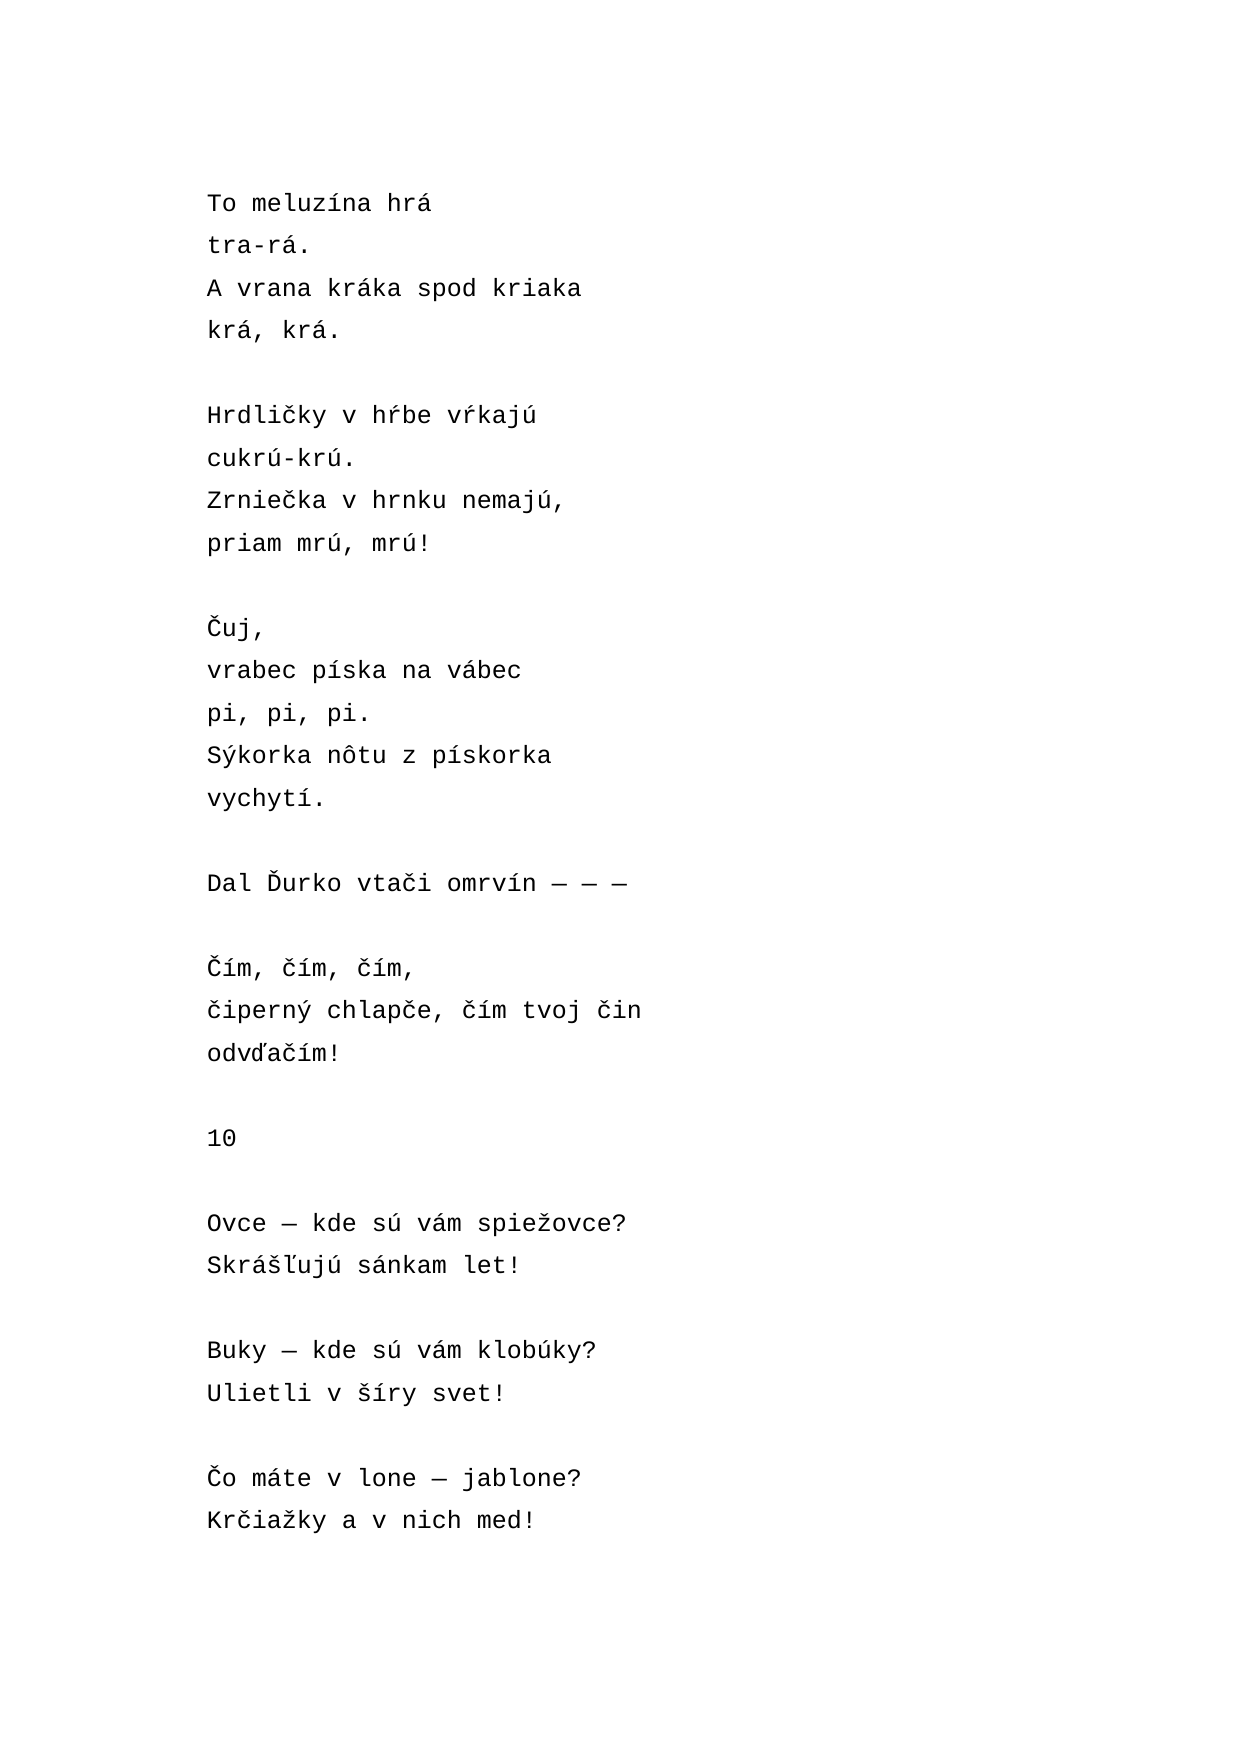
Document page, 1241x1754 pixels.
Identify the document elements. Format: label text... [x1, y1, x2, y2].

text Sýkorka nôtu z pískorka [148, 743, 1093, 771]
text Krčiažky a v nich med! [148, 1508, 1093, 1536]
text odvďačím! [148, 1040, 1093, 1068]
text cukrú-krú. [148, 445, 1093, 473]
text krá, krá. [148, 318, 1093, 346]
text Čuj, [148, 615, 1093, 643]
text Čo máte v lone — jablone? [148, 1465, 1093, 1493]
text vrabec píska na vábec [148, 658, 1093, 686]
text priam mrú, mrú! [148, 530, 1093, 558]
text 10 [148, 1125, 1093, 1153]
text To meluzína hrá [148, 190, 1093, 218]
text čiperný chlapče, čím tvoj čin [148, 998, 1093, 1026]
text Buky — kde sú vám klobúky? [148, 1338, 1093, 1366]
text A vrana kráka spod kriaka [148, 275, 1093, 303]
text Ovce — kde sú vám spiežovce? [148, 1210, 1093, 1238]
text pi, pi, pi. [148, 700, 1093, 728]
text Hrdličky v hŕbe vŕkajú [148, 403, 1093, 431]
text vychytí. [148, 785, 1093, 813]
text Skrášľujú sánkam let! [148, 1253, 1093, 1281]
text Dal Ďurko vtači omrvín — — — [148, 870, 1093, 898]
text Zrniečka v hrnku nemajú, [148, 488, 1093, 516]
text Ulietli v šíry svet! [148, 1380, 1093, 1408]
text Čím, čím, čím, [148, 955, 1093, 983]
text tra-rá. [148, 233, 1093, 261]
